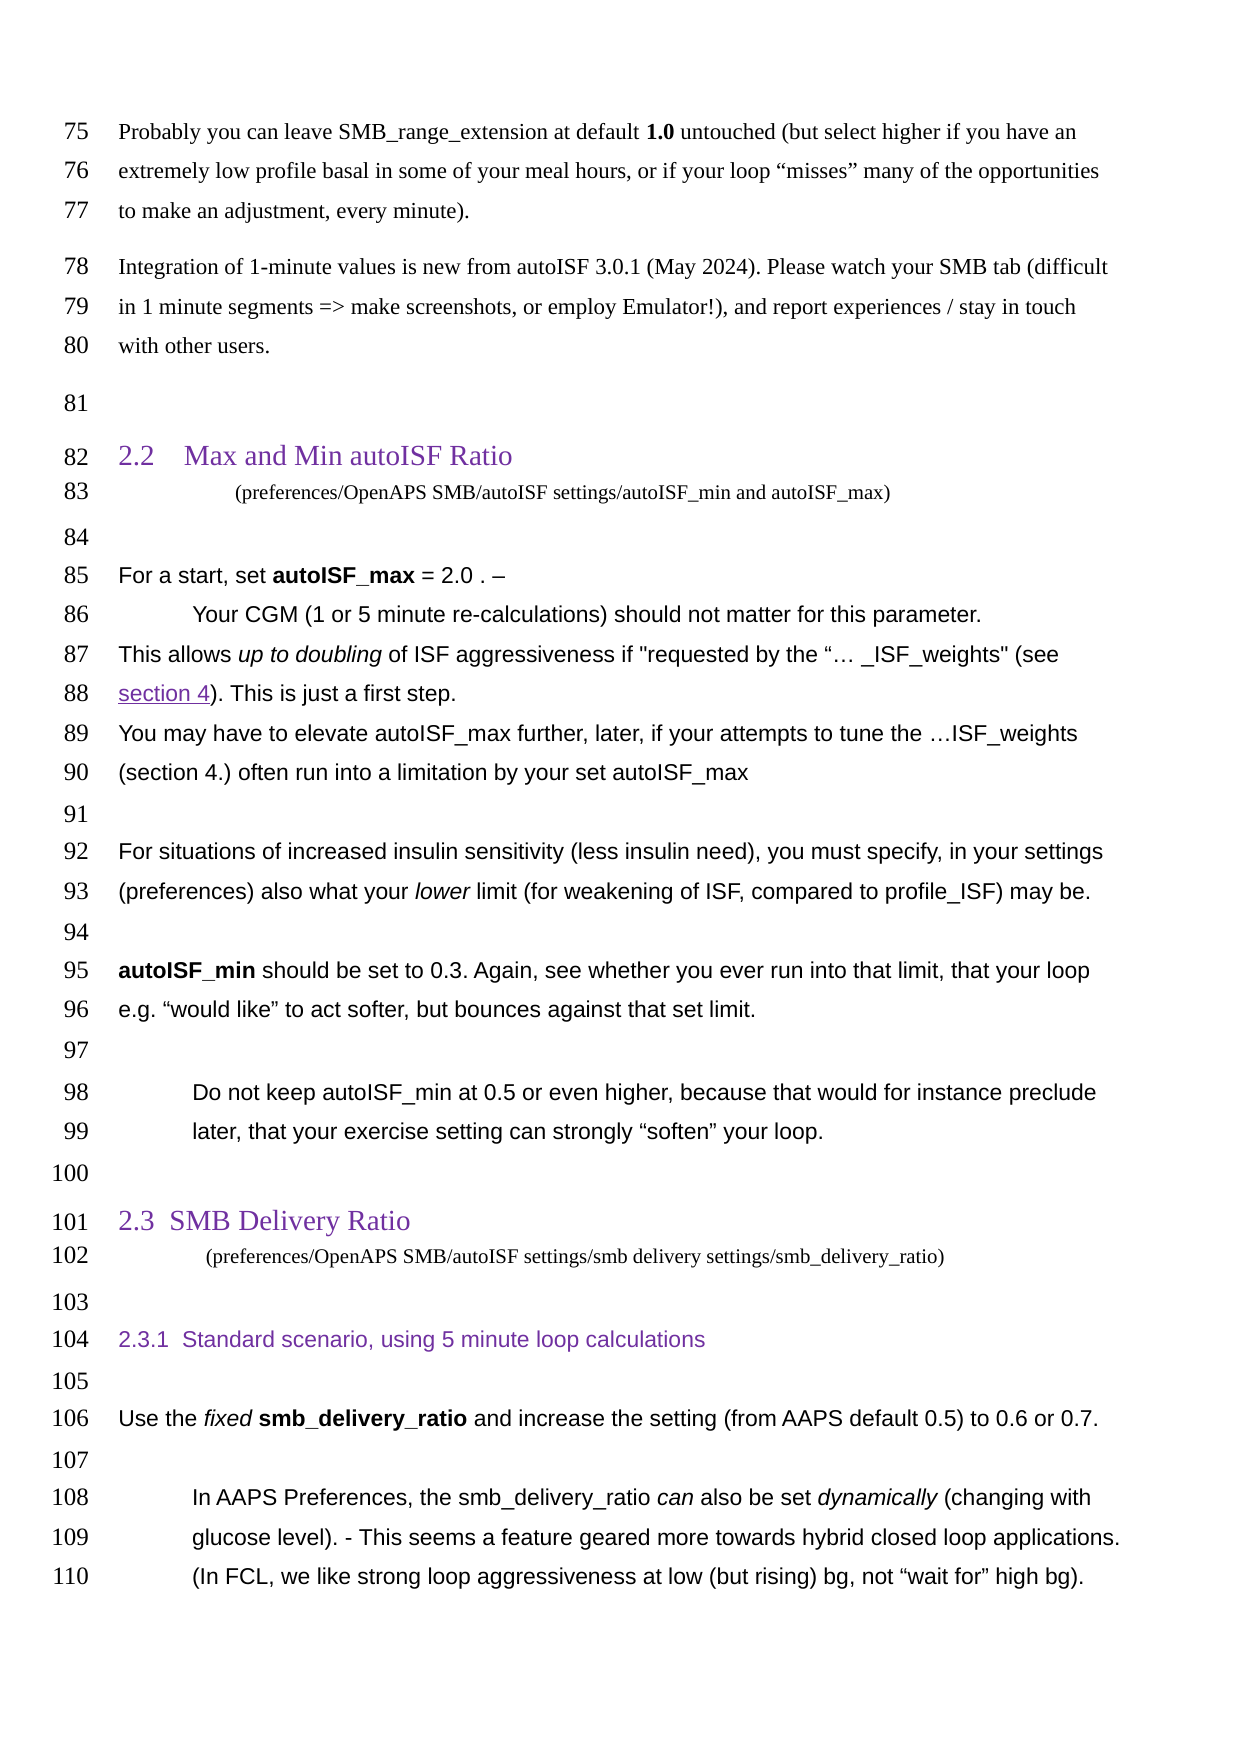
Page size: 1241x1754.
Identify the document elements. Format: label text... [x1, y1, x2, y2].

list 2.3 SMB Delivery Ratio (preferences/OpenAPS SMB/autoISF settings/smb delivery settings/smb_delivery_ratio) [118, 1203, 1122, 1270]
text Use the fixed smb_delivery_ratio and increase the setting (from AAPS default 0.5) to 0.6 or 0.7. [118, 1405, 1122, 1432]
text This allows up to doubling of ISF aggressiveness if "requested by the “… _ISF_weights" (see section 4). This is just a first step. [118, 641, 1122, 707]
list Probably you can leave SMB_range_extension at default 1.0 untouched (but select higher if you have an extremely low profile basal in some of your meal hours, or if your loop “misses” many of the opportunities to make an adjustment, every minute). [118, 118, 1122, 223]
text For situations of increased insulin sensitivity (less insulin need), you must specify, in your settings (preferences) also what your lower limit (for weakening of ISF, compared to profile_ISF) may be. [118, 838, 1122, 904]
text You may have to elevate autoISF_max further, later, if your attempts to tune the …ISF_weights (section 4.) often run into a limitation by your set autoISF_max [118, 720, 1122, 786]
list Integration of 1-minute values is new from autoISF 3.0.1 (May 2024). Please watch your SMB tab (difficult in 1 minute segments => make screenshots, or employ Emulator!), and report experiences / stay in touch with other users. [118, 253, 1122, 358]
text autoISF_min should be set to 0.3. Again, see whether you ever run into that limit, that your loop e.g. “would like” to act softer, but bounces against that set limit. [118, 957, 1122, 1022]
list 2.2 Max and Min autoISF Ratio (preferences/OpenAPS SMB/autoISF settings/autoISF_min and autoISF_max) [118, 438, 1122, 506]
text Do not keep autoISF_min at 0.5 or even higher, because that would for instance preclude later, that your exercise setting can strongly “soften” your loop. [192, 1079, 1122, 1144]
text 2.3.1 Standard scenario, using 5 minute loop calculations [118, 1326, 1122, 1353]
text For a start, set autoISF_max = 2.0 . – [118, 562, 1122, 588]
text In AAPS Preferences, the smb_delivery_ratio can also be set dynamically (changing with glucose level). - This seems a feature geared more towards hybrid closed loop applications. (In FCL, we like strong loop aggressiveness at low (but rising) bg, not “wait for” high bg). [192, 1484, 1122, 1589]
text Your CGM (1 or 5 minute re-calculations) should not matter for this parameter. [192, 601, 1122, 628]
